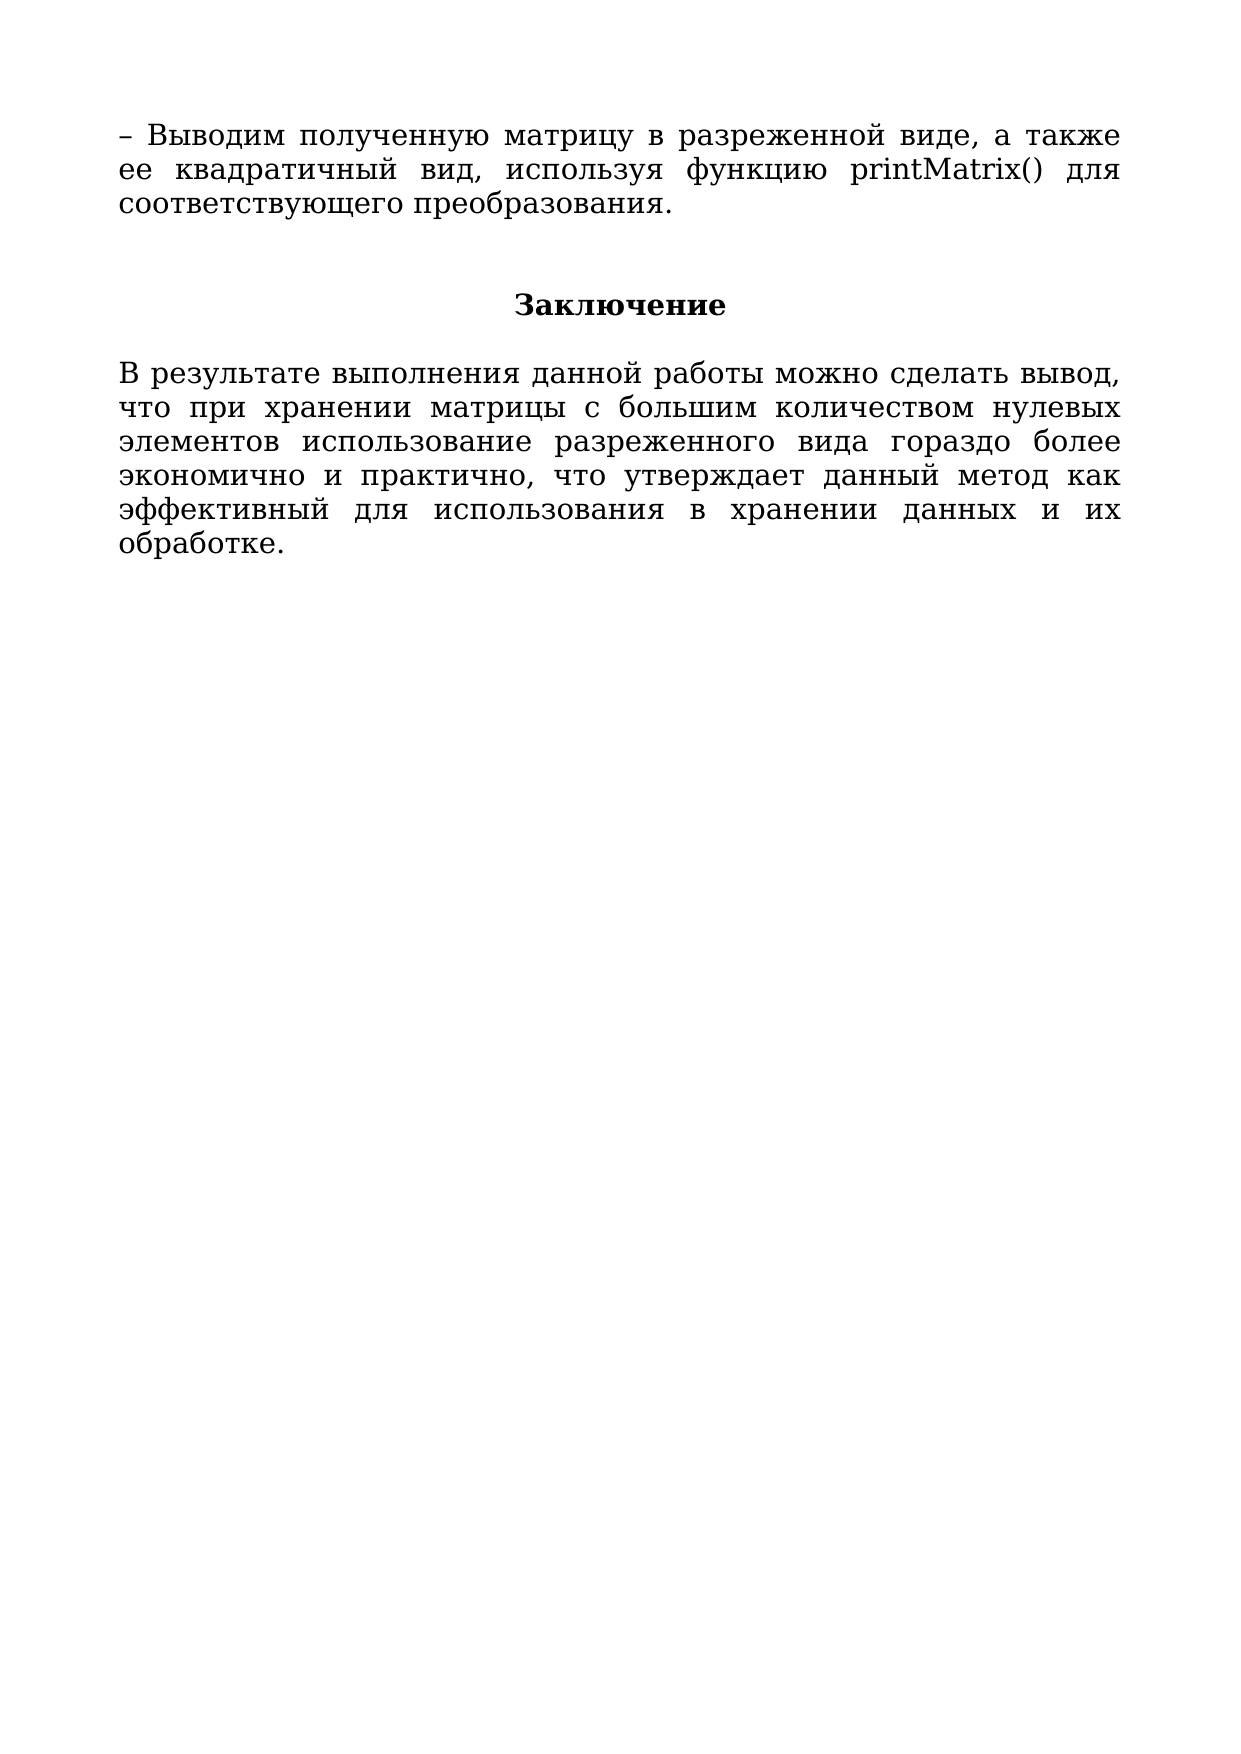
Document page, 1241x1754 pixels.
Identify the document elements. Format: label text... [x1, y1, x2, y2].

text Заключение [118, 288, 1122, 322]
text – Выводим полученную матрицу в разреженной виде, а также ее квадратичный вид, используя функцию printMatrix() для соответствующего преобразования. [118, 118, 1122, 220]
text В результате выполнения данной работы можно сделать вывод, что при хранении матрицы с большим количеством нулевых элементов использование разреженного вида гораздо более экономично и практично, что утверждает данный метод как эффективный для использования в хранении данных и их обработке. [118, 356, 1122, 560]
